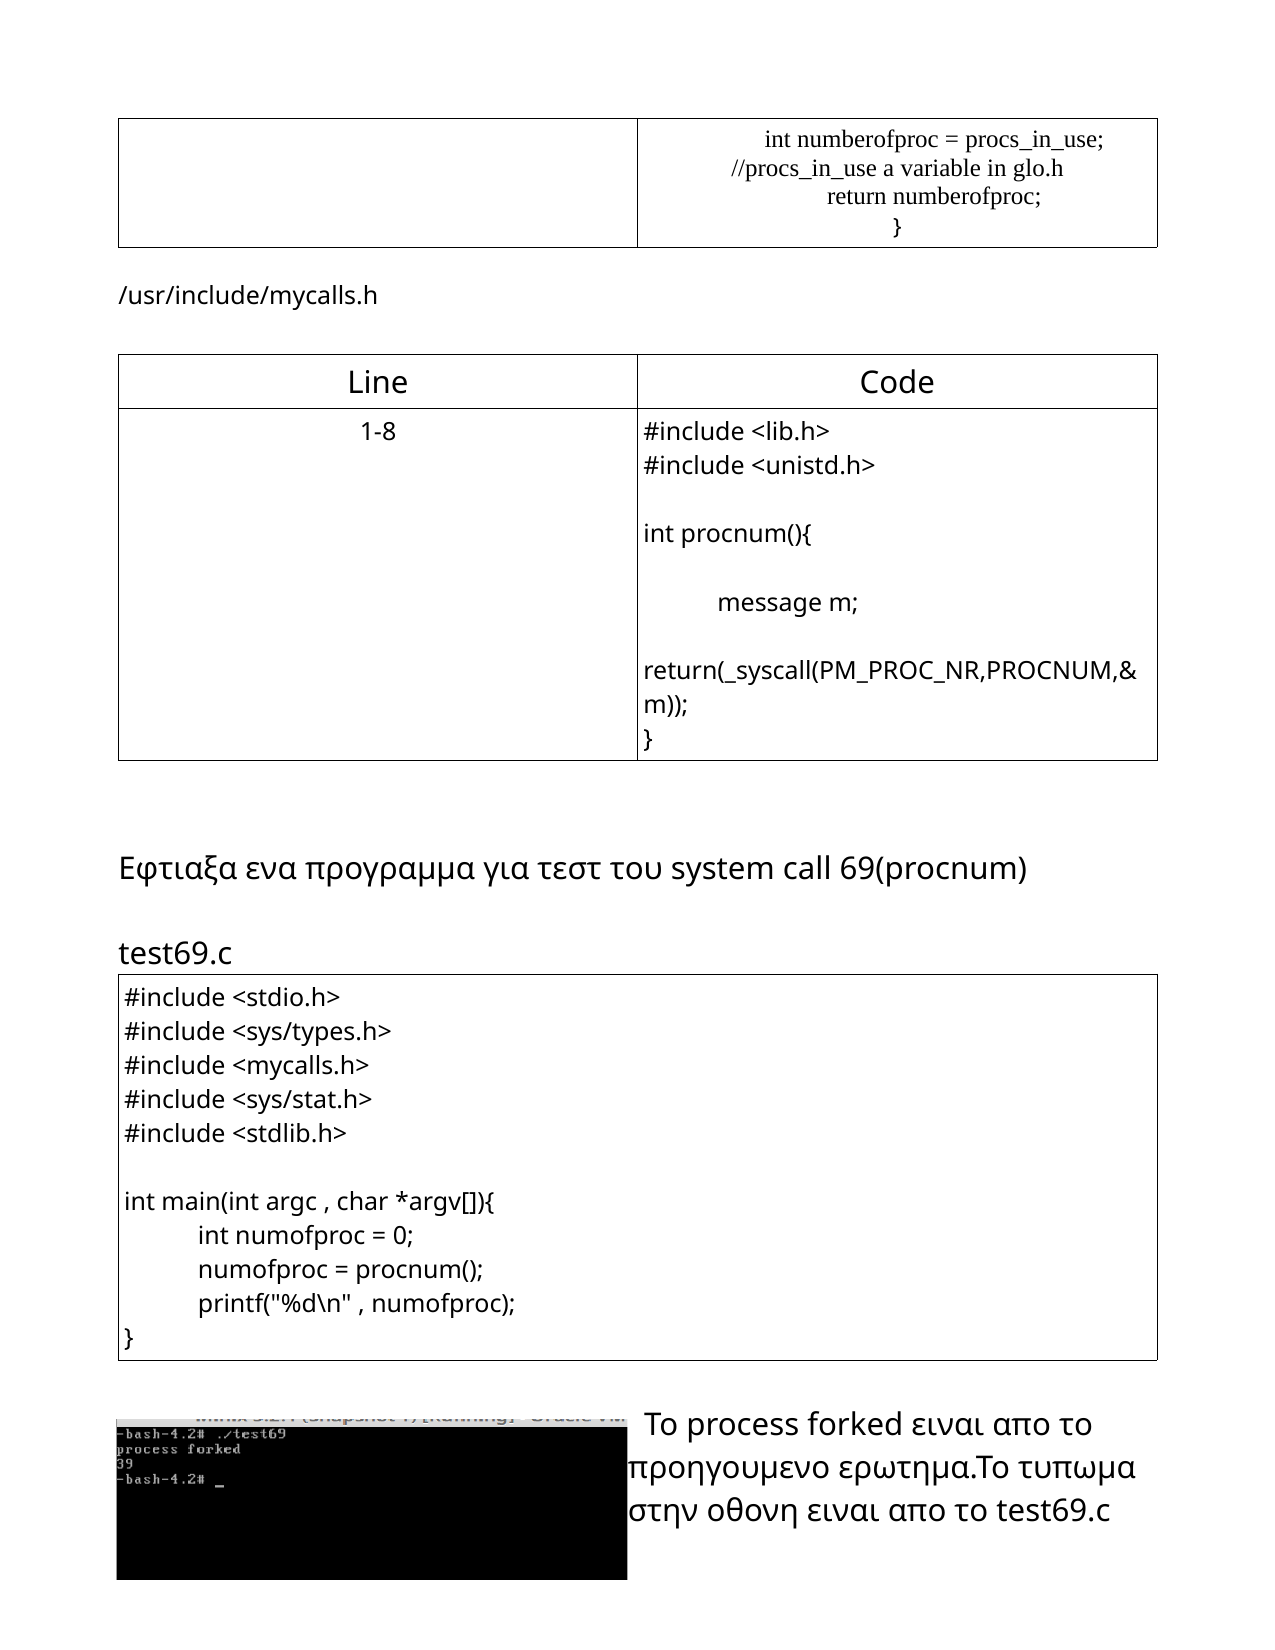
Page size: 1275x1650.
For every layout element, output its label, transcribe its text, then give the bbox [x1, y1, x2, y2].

table_header Line [119, 355, 637, 408]
table_header #include <stdio.h> #include <sys/types.h> #include <mycalls.h> #include <sys/stat.h> #include <stdlib.h> int main(int argc , char *argv[]){ int numofproc = 0; numofproc = procnum(); printf("%d\n" , numofproc); } [119, 975, 1157, 1360]
text /usr/include/mycalls.h [118, 277, 1157, 311]
text Το process forked ειναι απο το προηγουμενο ερωτημα.Το τυπωμα στην οθονη ειναι απο το test69.c [118, 1402, 1157, 1530]
text Εφτιαξα ενα προγραμμα για τεστ του system call 69(procnum) [118, 846, 1157, 888]
table_cell 1-8 [119, 409, 637, 760]
table_cell int numberofproc = procs_in_use; //procs_in_use a variable in glo.h return numberofproc; } [638, 119, 1157, 247]
picture [116, 1419, 628, 1580]
table_cell #include <lib.h> #include <unistd.h> int procnum(){ message m; return(_syscall(PM_PROC_NR,PROCNUM,&m)); } [638, 409, 1157, 760]
table_header Code [638, 355, 1157, 408]
text test69.c [118, 931, 1157, 973]
table_cell [119, 119, 637, 247]
